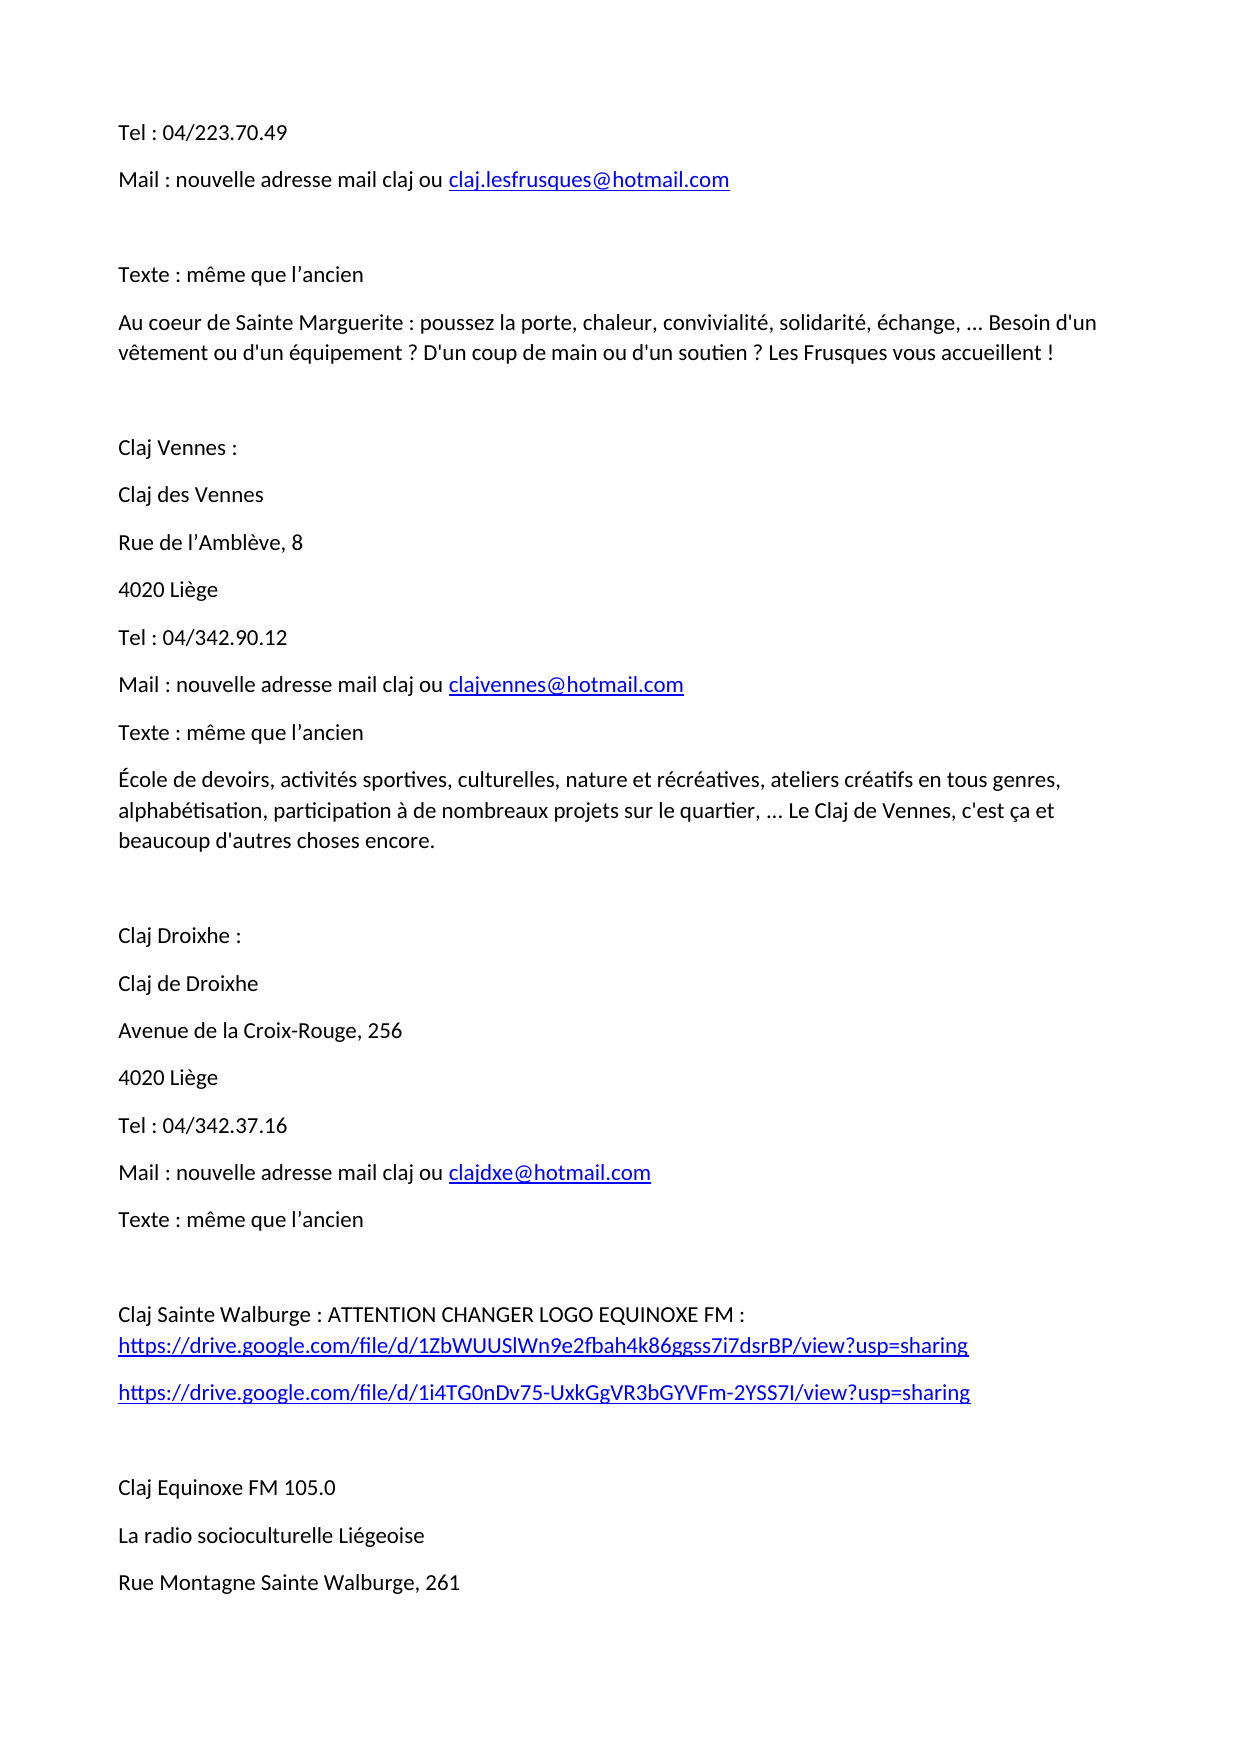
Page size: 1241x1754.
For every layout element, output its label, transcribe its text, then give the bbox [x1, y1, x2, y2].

text Tel : 04/223.70.49 [118, 118, 1122, 146]
text Texte : même que l’ancien [118, 718, 1122, 746]
text Claj Sainte Walburge : ATTENTION CHANGER LOGO EQUINOXE FM : https://drive.google.com/file/d/1ZbWUUSlWn9e2fbah4k86ggss7i7dsrBP/view?usp=sharing [118, 1300, 1122, 1359]
text Claj Droixhe : [118, 921, 1122, 949]
text Mail : nouvelle adresse mail claj ou claj.lesfrusques@hotmail.com [118, 166, 1122, 193]
text Mail : nouvelle adresse mail claj ou clajdxe@hotmail.com [118, 1158, 1122, 1186]
text Claj Equinoxe FM 105.0 [118, 1473, 1122, 1501]
text École de devoirs, activités sportives, culturelles, nature et récréatives, ateliers créatifs en tous genres, alphabétisation, participation à de nombreaux projets sur le quartier, ... Le Claj de Vennes, c'est ça et beaucoup d'autres choses encore. [118, 765, 1122, 854]
text Claj de Droixhe [118, 969, 1122, 997]
text Texte : même que l’ancien [118, 260, 1122, 288]
text Tel : 04/342.37.16 [118, 1111, 1122, 1139]
text Texte : même que l’ancien [118, 1206, 1122, 1234]
text Rue Montagne Sainte Walburge, 261 [118, 1568, 1122, 1596]
text La radio socioculturelle Liégeoise [118, 1521, 1122, 1549]
text Avenue de la Croix-Rouge, 256 [118, 1016, 1122, 1044]
text 4020 Liège [118, 1063, 1122, 1091]
text 4020 Liège [118, 575, 1122, 603]
text Au coeur de Sainte Marguerite : poussez la porte, chaleur, convivialité, solidarité, échange, ... Besoin d'un vêtement ou d'un équipement ? D'un coup de main ou d'un soutien ? Les Frusques vous accueillent ! [118, 308, 1122, 366]
text Tel : 04/342.90.12 [118, 623, 1122, 651]
text https://drive.google.com/file/d/1i4TG0nDv75-UxkGgVR3bGYVFm-2YSS7I/view?usp=sharing [118, 1378, 1122, 1407]
text Mail : nouvelle adresse mail claj ou clajvennes@hotmail.com [118, 670, 1122, 698]
text Claj des Vennes [118, 481, 1122, 509]
text Claj Vennes : [118, 433, 1122, 461]
text Rue de l’Amblève, 8 [118, 528, 1122, 556]
